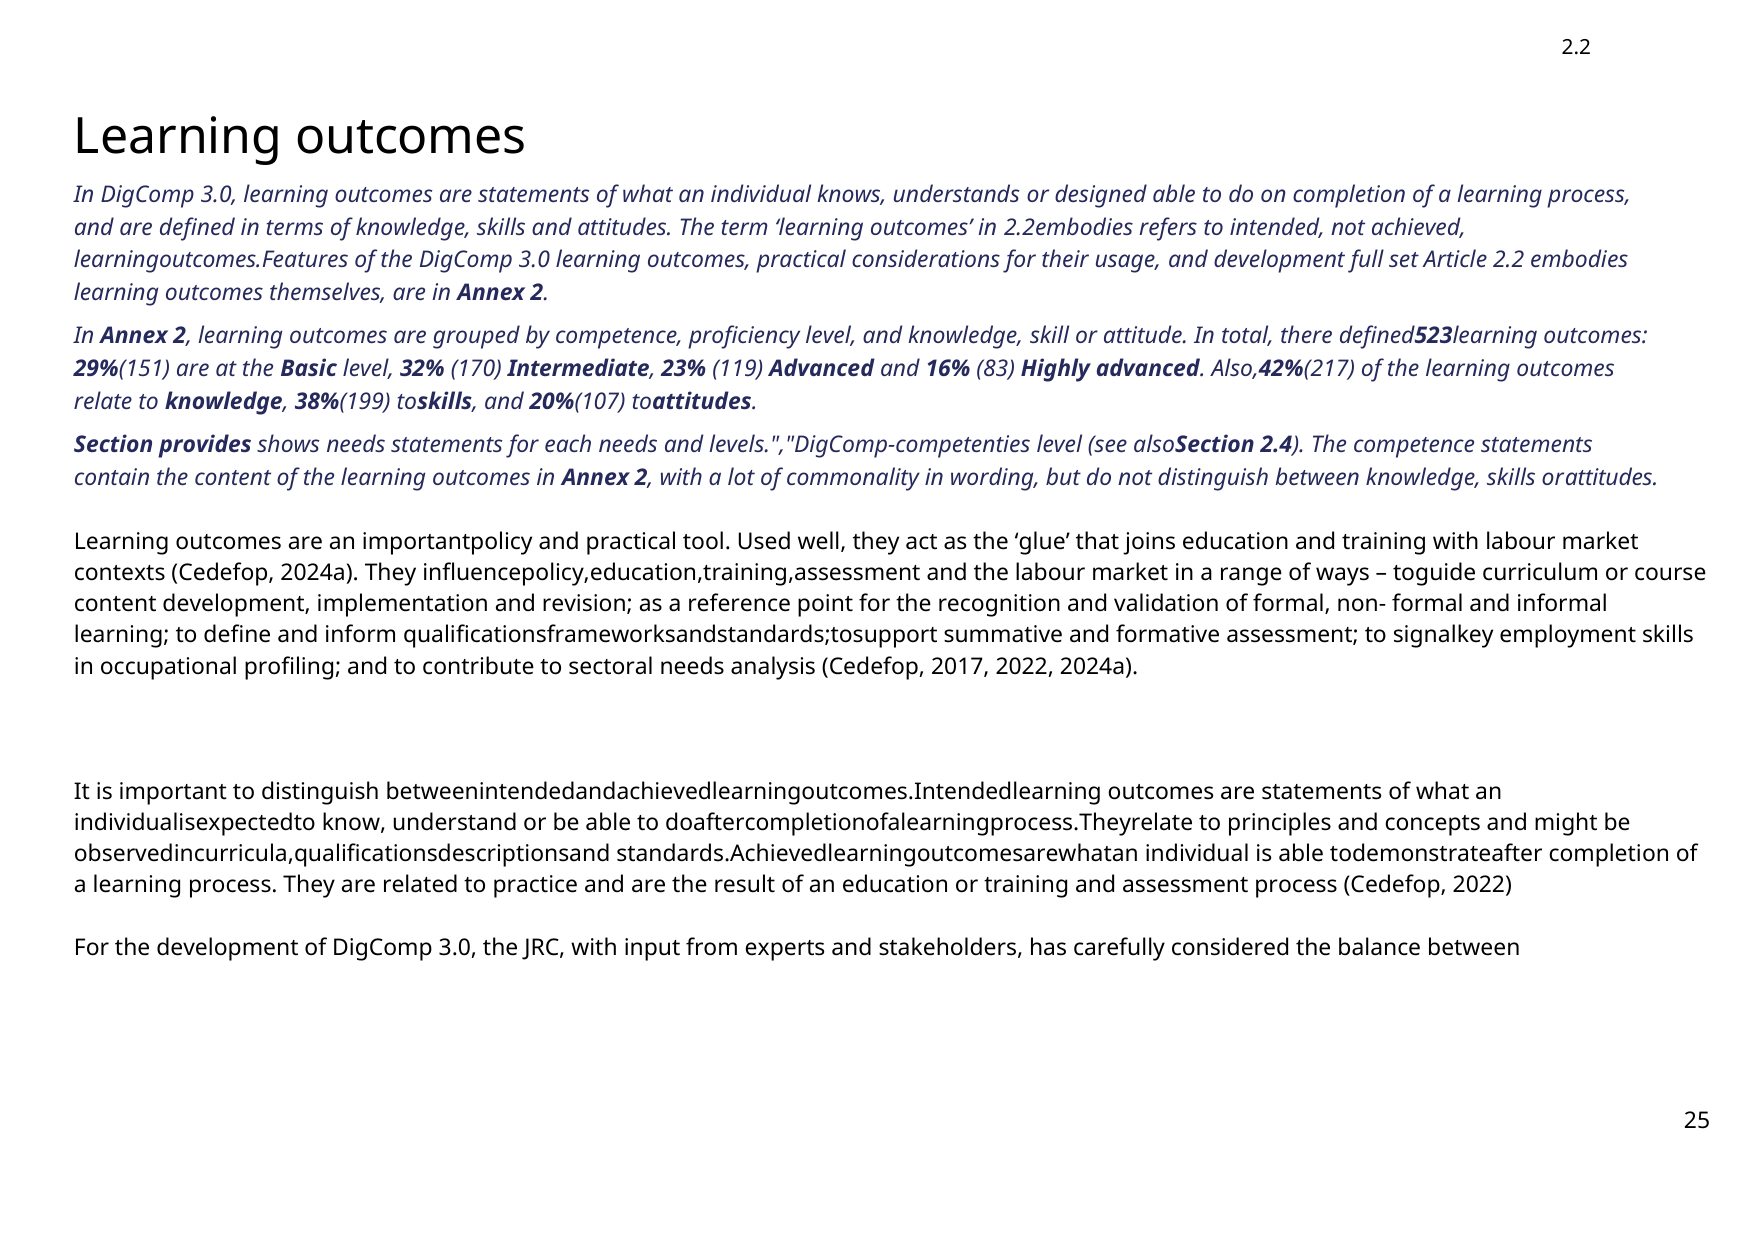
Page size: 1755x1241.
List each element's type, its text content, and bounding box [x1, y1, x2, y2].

text In Annex 2, learning outcomes are grouped by competence, proficiency level, and knowledge, skill or attitude. In total, there defined523learning outcomes: 29%(151) are at the Basic level, 32% (170) Intermediate, 23% (119) Advanced and 16% (83) Highly advanced. Also,42%(217) of the learning outcomes relate to knowledge, 38%(199) toskills, and 20%(107) toattitudes. [74, 319, 1676, 416]
text It is important to distinguish betweenintendedandachievedlearningoutcomes.Intendedlearning outcomes are statements of what an individualisexpectedto know, understand or be able to doaftercompletionofalearningprocess.Theyrelate to principles and concepts and might be observedincurricula,qualificationsdescriptionsand standards.Achievedlearningoutcomesarewhatan individual is able todemonstrateafter completion of a learning process. They are related to practice and are the result of an education or training and assessment process (Cedefop, 2022) [74, 774, 1710, 899]
text Learning outcomes are an importantpolicy and practical tool. Used well, they act as the ‘glue’ that joins education and training with labour market contexts (Cedefop, 2024a). They influencepolicy,education,training,assessment and the labour market in a range of ways – toguide curriculum or course content development, implementation and revision; as a reference point for the recognition and validation of formal, non- formal and informal learning; to define and inform qualificationsframeworksandstandards;tosupport summative and formative assessment; to signalkey employment skills in occupational profiling; and to contribute to sectoral needs analysis (Cedefop, 2017, 2022, 2024a). [74, 524, 1710, 681]
text In DigComp 3.0, learning outcomes are statements of what an individual knows, understands or designed able to do on completion of a learning process, and are defined in terms of knowledge, skills and attitudes. The term ‘learning outcomes’ in 2.2embodies refers to intended, not achieved, learningoutcomes.Features of the DigComp 3.0 learning outcomes, practical considerations for their usage, and development full set Article 2.2 embodies learning outcomes themselves, are in Annex 2. [74, 178, 1676, 307]
text For the development of DigComp 3.0, the JRC, with input from experts and stakeholders, has carefully considered the balance between [74, 931, 1710, 962]
subtitle Learning outcomes [74, 99, 1710, 168]
text Section provides shows needs statements for each needs and levels.","DigComp-competenties level (see alsoSection 2.4). The competence statements contain the content of the learning outcomes in Annex 2, with a lot of commonality in wording, but do not distinguish between knowledge, skills orattitudes. [74, 428, 1676, 492]
